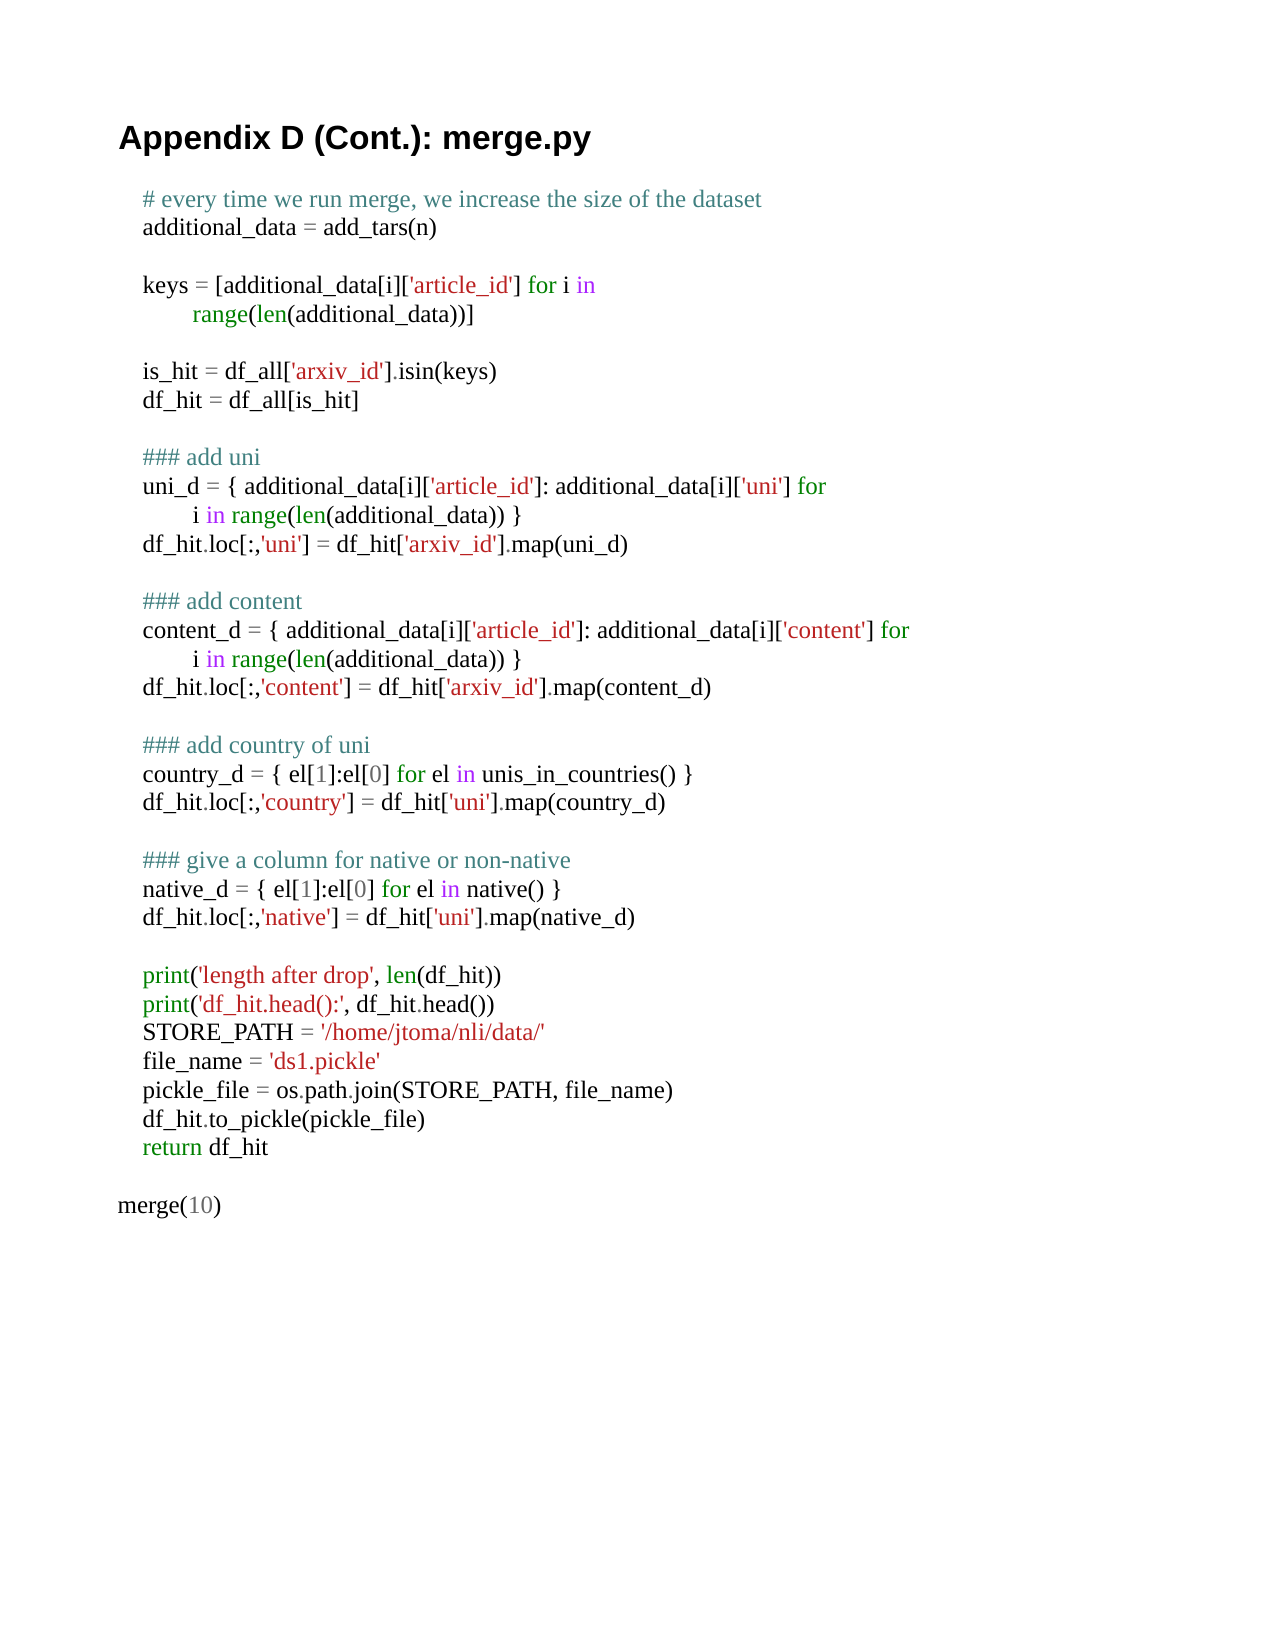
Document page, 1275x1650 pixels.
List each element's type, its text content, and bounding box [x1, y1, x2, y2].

text Appendix D (Cont.): merge.py [118, 118, 1157, 157]
